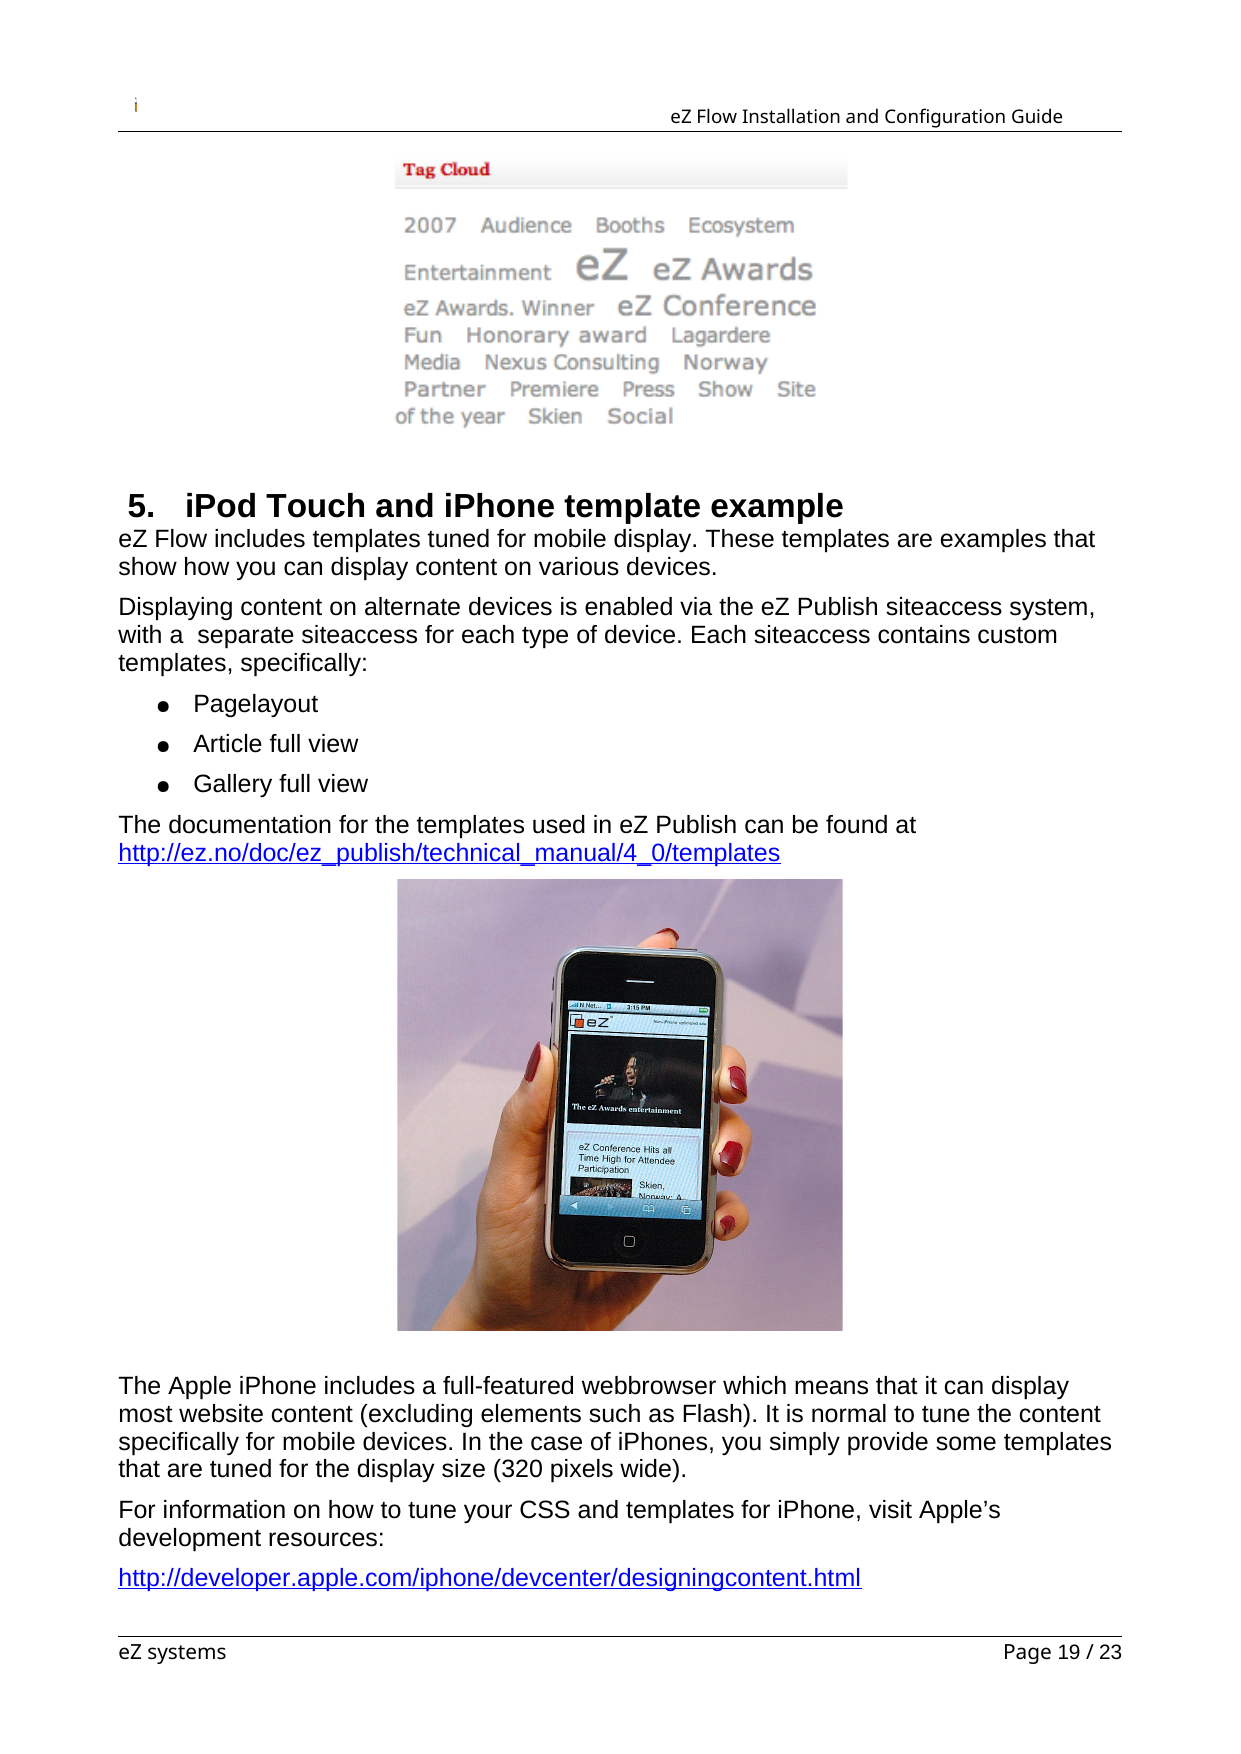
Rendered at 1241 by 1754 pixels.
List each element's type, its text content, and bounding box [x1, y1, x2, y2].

list Article full view [156, 730, 1122, 758]
list Gallery full view [156, 770, 1122, 798]
text The Apple iPhone includes a full-featured webbrowser which means that it can display most website content (excluding elements such as Flash). It is normal to tune the content specifically for mobile devices. In the case of iPhones, you simply provide some templates that are tuned for the display size (320 pixels wide). [118, 1371, 1122, 1483]
text http://developer.apple.com/iphone/devcenter/designingcontent.html [118, 1564, 1122, 1592]
list Pagelayout [156, 689, 1122, 717]
text Displaying content on alternate devices is enabled via the eZ Publish siteaccess system, with a separate siteaccess for each type of device. Each siteaccess contains custom templates, specifically: [118, 593, 1122, 677]
text For information on how to tune your CSS and templates for iPhone, visit Apple’s development resources: [118, 1496, 1122, 1551]
picture [397, 879, 843, 1331]
subtitle iPod Touch and iPhone template example [118, 488, 1122, 525]
picture [387, 157, 853, 451]
text The documentation for the templates used in eZ Publish can be found at http://ez.no/doc/ez_publish/technical_manual/4_0/templates [118, 811, 1122, 867]
text eZ Flow includes templates tuned for mobile display. These templates are examples that show how you can display content on various devices. [118, 525, 1122, 581]
